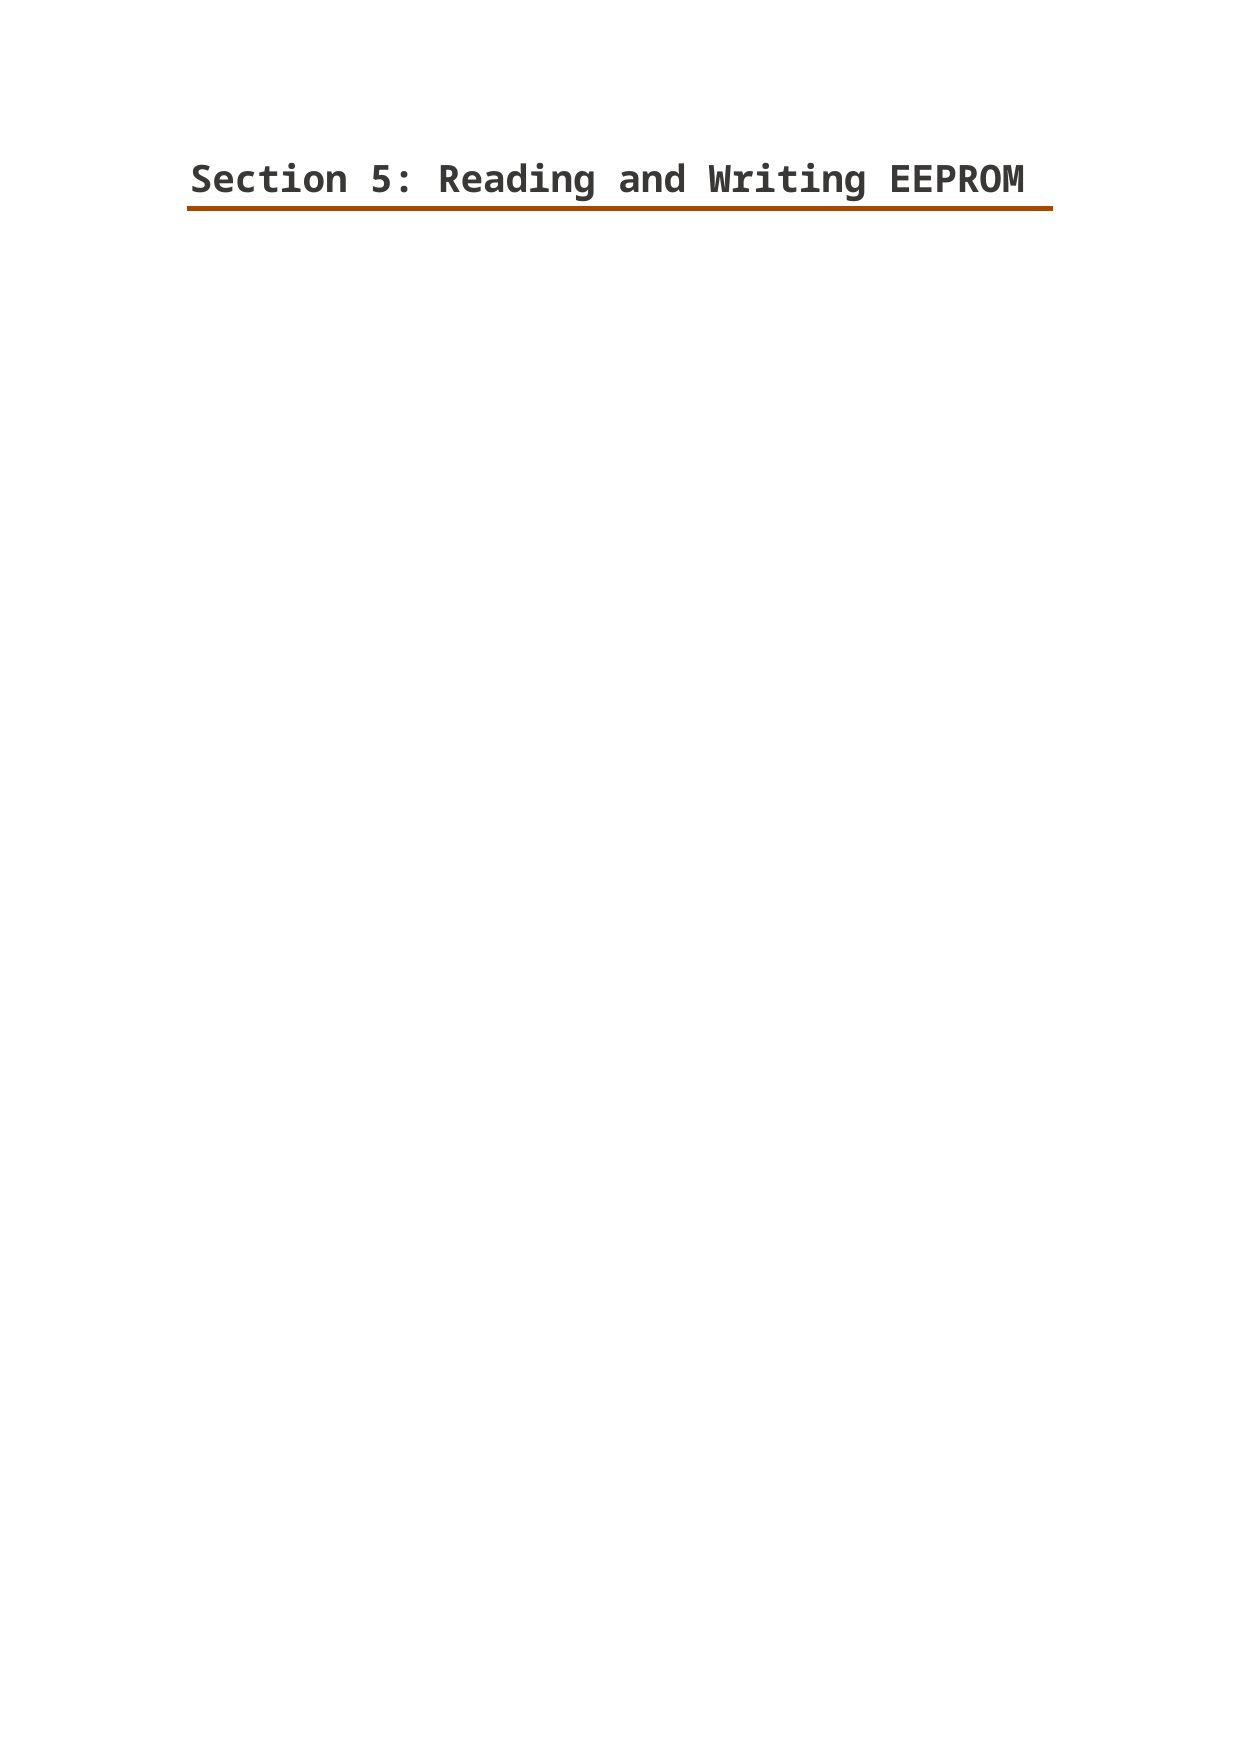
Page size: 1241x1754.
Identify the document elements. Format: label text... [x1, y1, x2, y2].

subtitle Section 5: Reading and Writing EEPROM [187, 150, 1053, 206]
